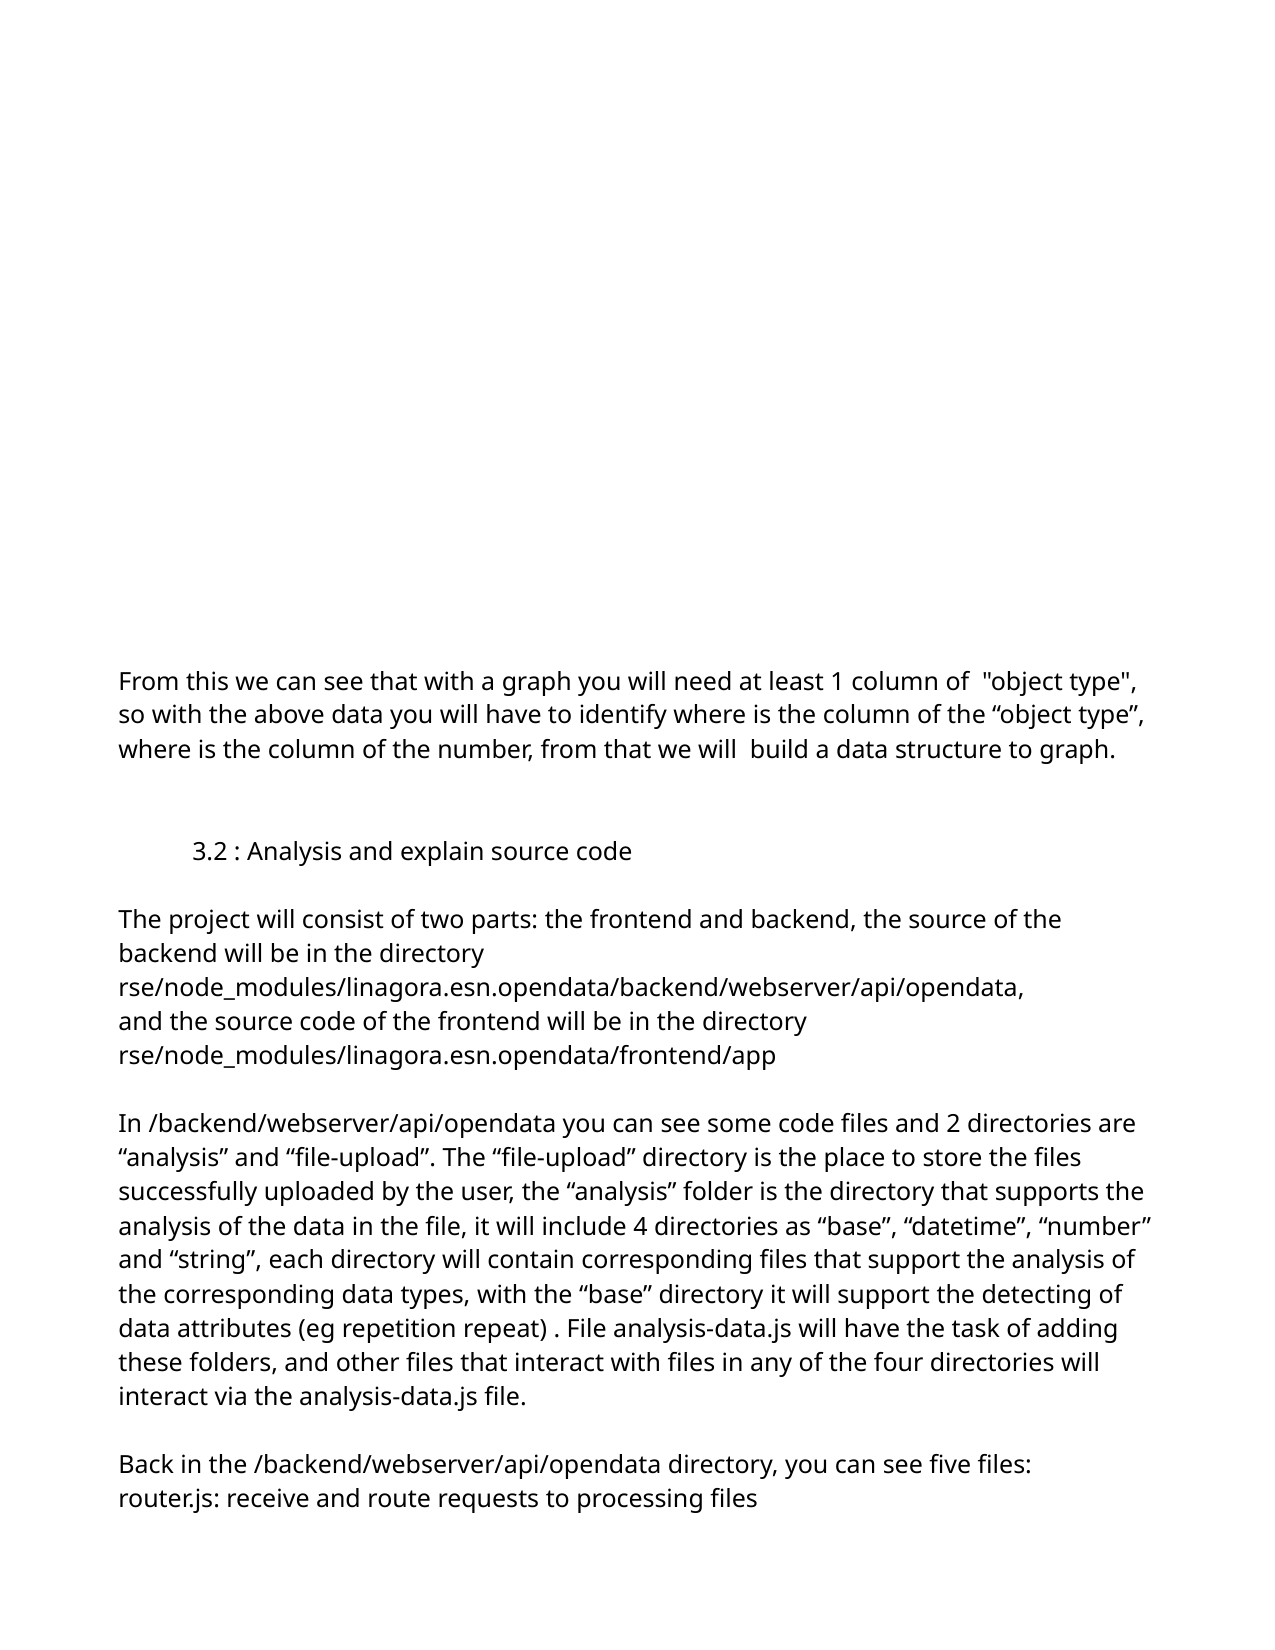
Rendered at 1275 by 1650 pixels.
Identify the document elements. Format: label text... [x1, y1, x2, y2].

text router.js: receive and route requests to processing files [118, 1481, 1157, 1515]
text From this we can see that with a graph you will need at least 1 column of "object type", so with the above data you will have to identify where is the column of the “object type”, where is the column of the number, from that we will build a data structure to graph. [118, 663, 1157, 765]
text 3.2 : Analysis and explain source code [118, 833, 1157, 867]
text Back in the /backend/webserver/api/opendata directory, you can see five files: [118, 1447, 1157, 1481]
text and the source code of the frontend will be in the directory rse/node_modules/linagora.esn.opendata/frontend/app [118, 1004, 1157, 1072]
text The project will consist of two parts: the frontend and backend, the source of the backend will be in the directory rse/node_modules/linagora.esn.opendata/backend/webserver/api/opendata, [118, 902, 1157, 1004]
text In /backend/webserver/api/opendata you can see some code files and 2 directories are “analysis” and “file-upload”. The “file-upload” directory is the place to store the files successfully uploaded by the user, the “analysis” folder is the directory that supports the analysis of the data in the file, it will include 4 directories as “base”, “datetime”, “number” and “string”, each directory will contain corresponding files that support the analysis of the corresponding data types, with the “base” directory it will support the detecting of data attributes (eg repetition repeat) . File analysis-data.js will have the task of adding these folders, and other files that interact with files in any of the four directories will interact via the analysis-data.js file. [118, 1106, 1157, 1412]
